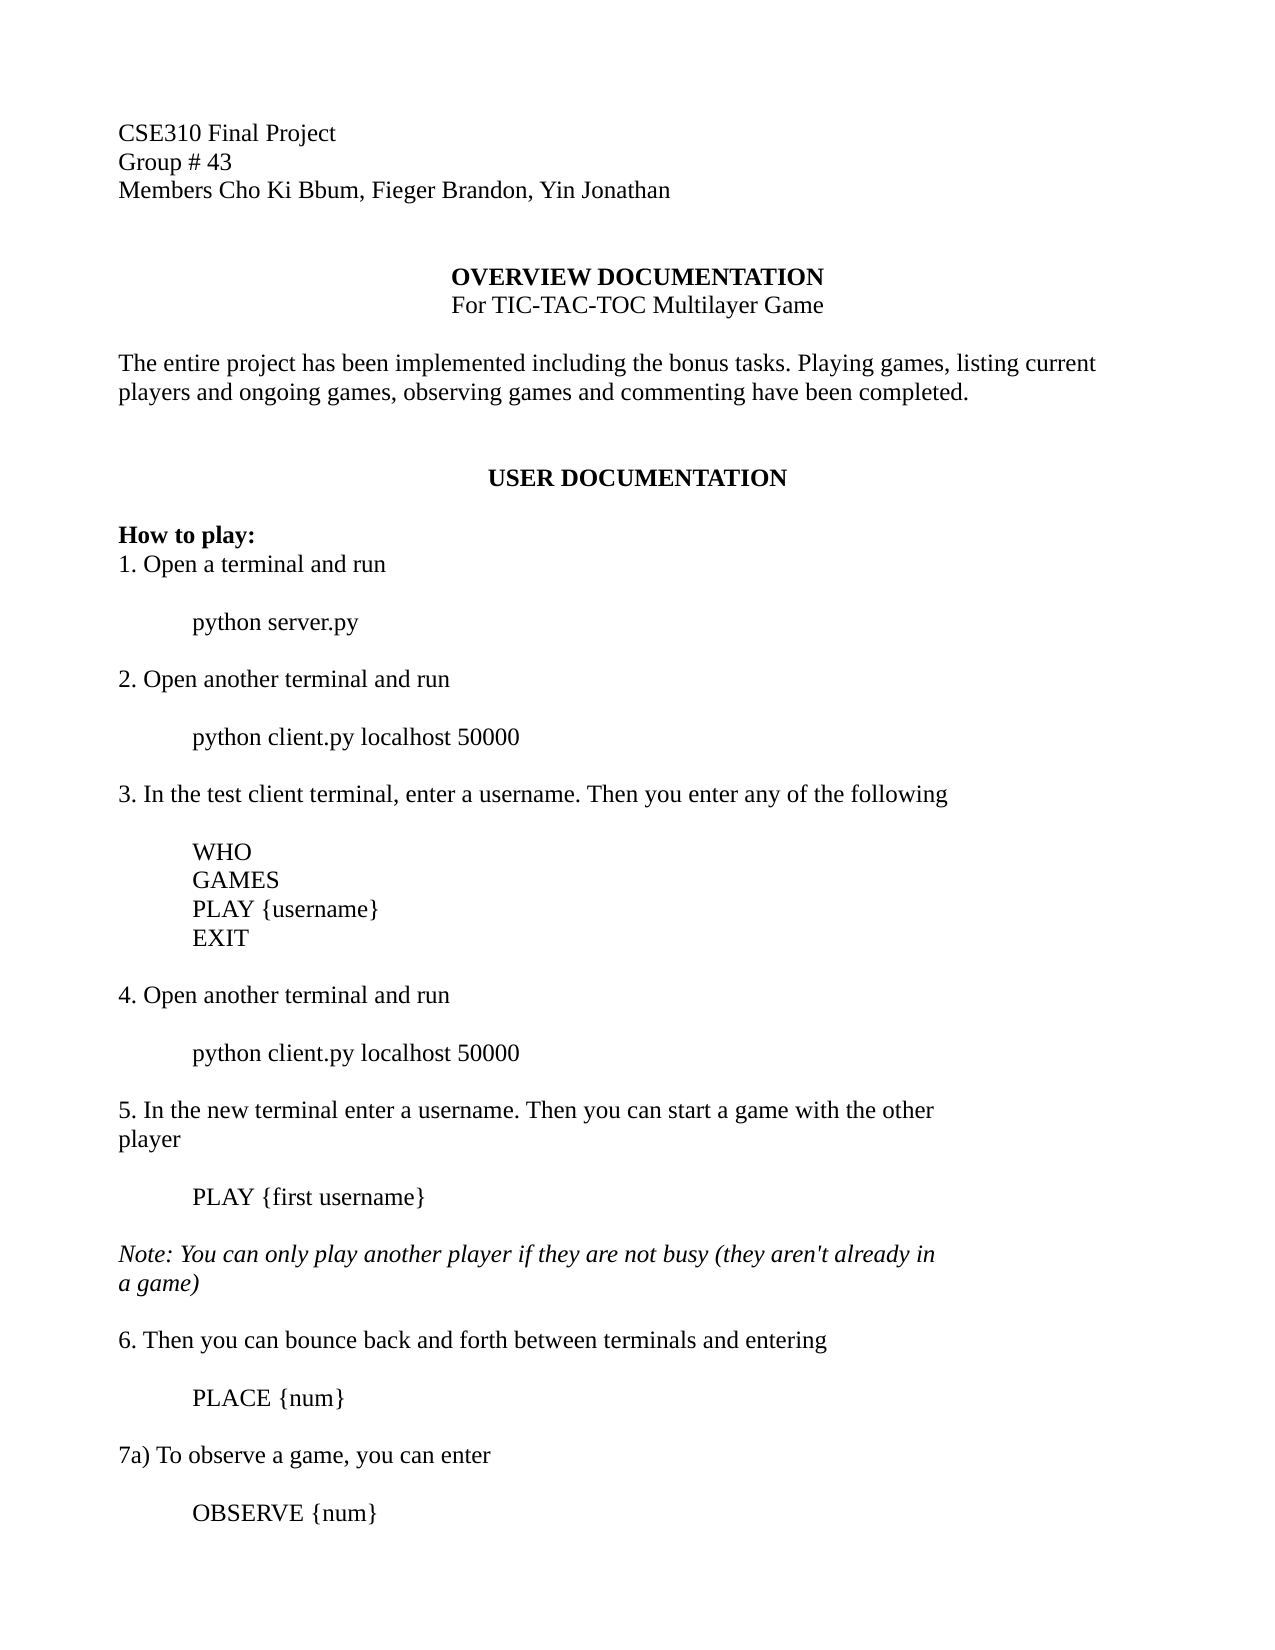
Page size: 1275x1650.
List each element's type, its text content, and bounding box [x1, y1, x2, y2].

text 5. In the new terminal enter a username. Then you can start a game with the other [118, 1096, 1157, 1124]
text For TIC-TAC-TOC Multilayer Game [118, 291, 1157, 319]
text WHO [118, 837, 1157, 866]
text OBSERVE {num} [118, 1498, 1157, 1527]
text python client.py localhost 50000 [118, 722, 1157, 751]
text 4. Open another terminal and run [118, 981, 1157, 1009]
text CSE310 Final Project [118, 118, 1157, 147]
text 3. In the test client terminal, enter a username. Then you enter any of the following [118, 779, 1157, 808]
text EXIT [118, 923, 1157, 952]
text 1. Open a terminal and run [118, 549, 1157, 578]
text How to play: [118, 521, 1157, 549]
text 7a) To observe a game, you can enter [118, 1441, 1157, 1469]
text python server.py [118, 607, 1157, 636]
text player [118, 1124, 1157, 1153]
text The entire project has been implemented including the bonus tasks. Playing games, listing current players and ongoing games, observing games and commenting have been completed. [118, 348, 1157, 406]
text Members Cho Ki Bbum, Fieger Brandon, Yin Jonathan [118, 176, 1157, 204]
text Note: You can only play another player if they are not busy (they aren't already in [118, 1239, 1157, 1268]
text a game) [118, 1268, 1157, 1297]
text Group # 43 [118, 147, 1157, 176]
text python client.py localhost 50000 [118, 1038, 1157, 1067]
text PLACE {num} [118, 1383, 1157, 1412]
text OVERVIEW DOCUMENTATION [118, 262, 1157, 291]
text GAMES [118, 866, 1157, 894]
text 2. Open another terminal and run [118, 664, 1157, 693]
text 6. Then you can bounce back and forth between terminals and entering [118, 1326, 1157, 1354]
text PLAY {first username} [118, 1182, 1157, 1211]
text USER DOCUMENTATION [118, 463, 1157, 492]
text PLAY {username} [118, 894, 1157, 923]
